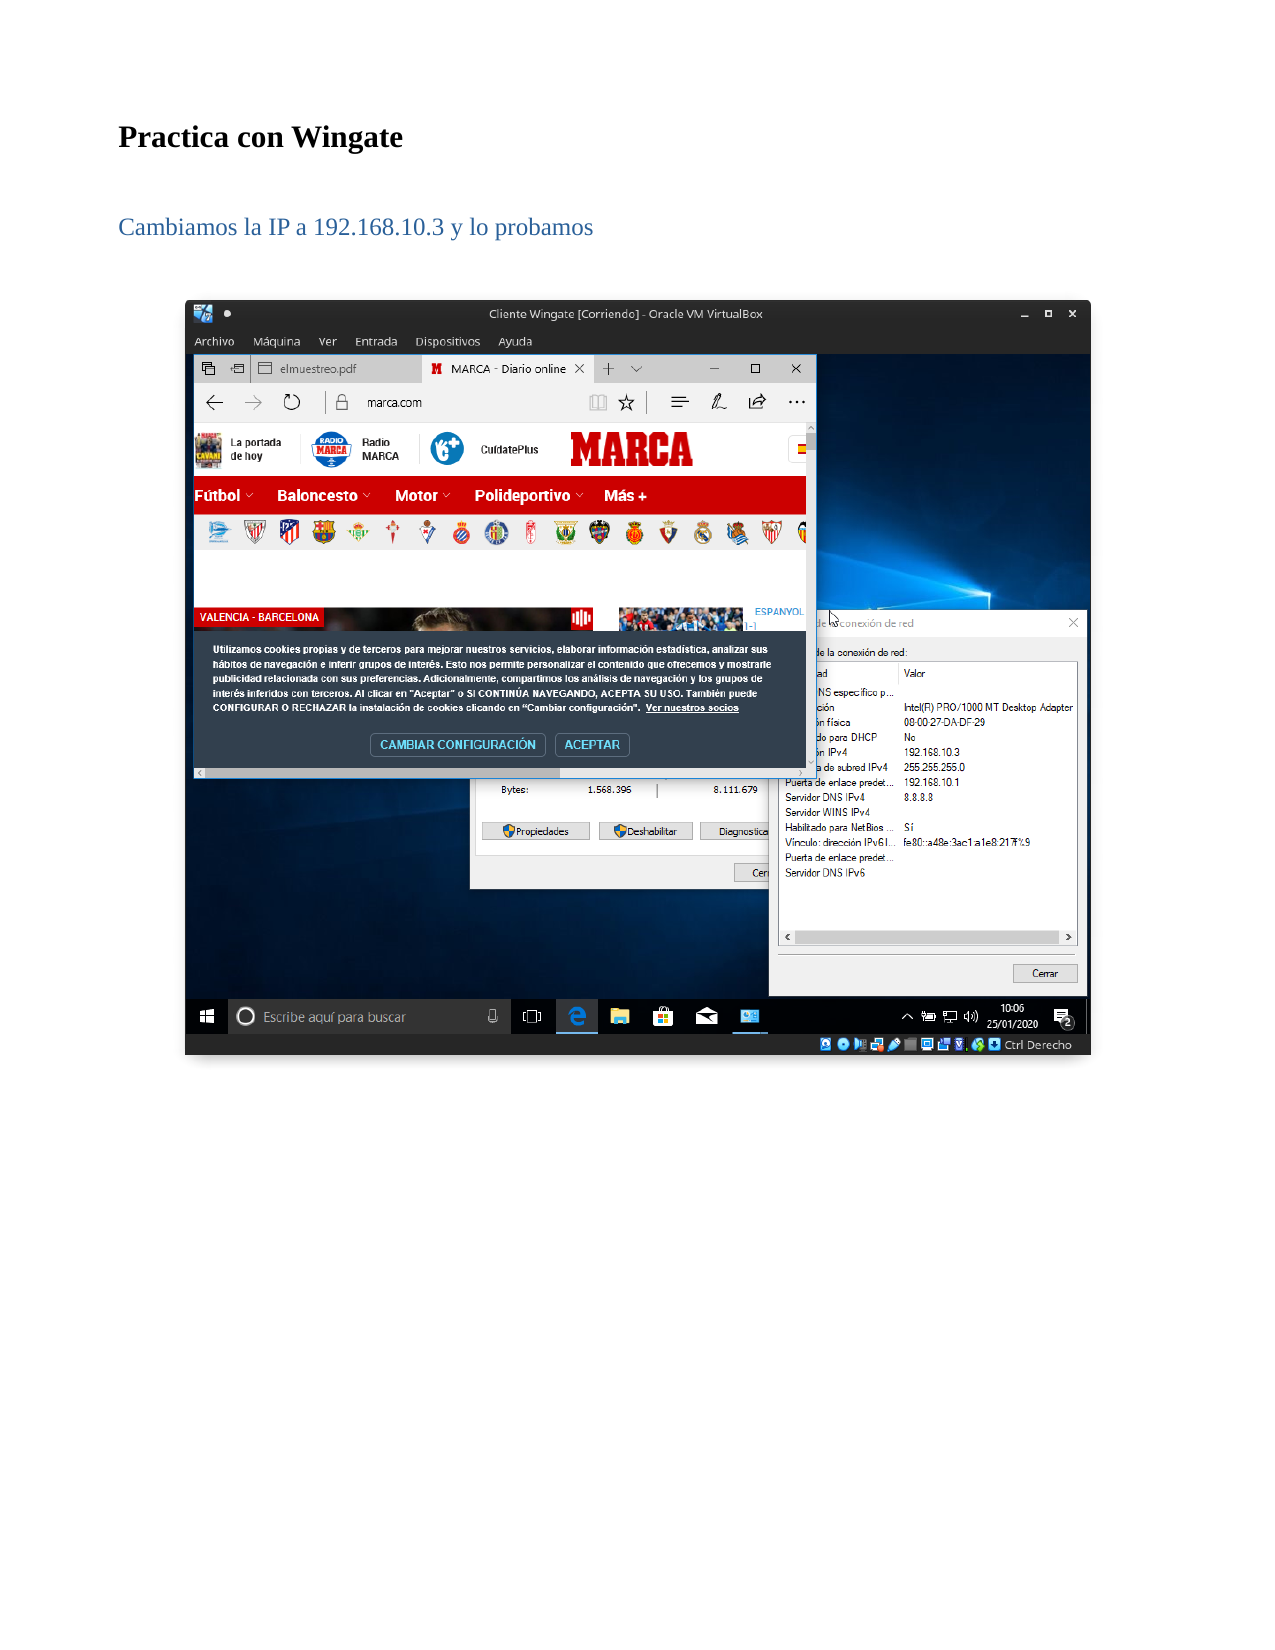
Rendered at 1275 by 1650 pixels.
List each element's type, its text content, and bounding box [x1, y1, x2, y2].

picture [118, 269, 1157, 1130]
text Cambiamos la IP a 192.168.10.3 y lo probamos [118, 212, 1157, 241]
